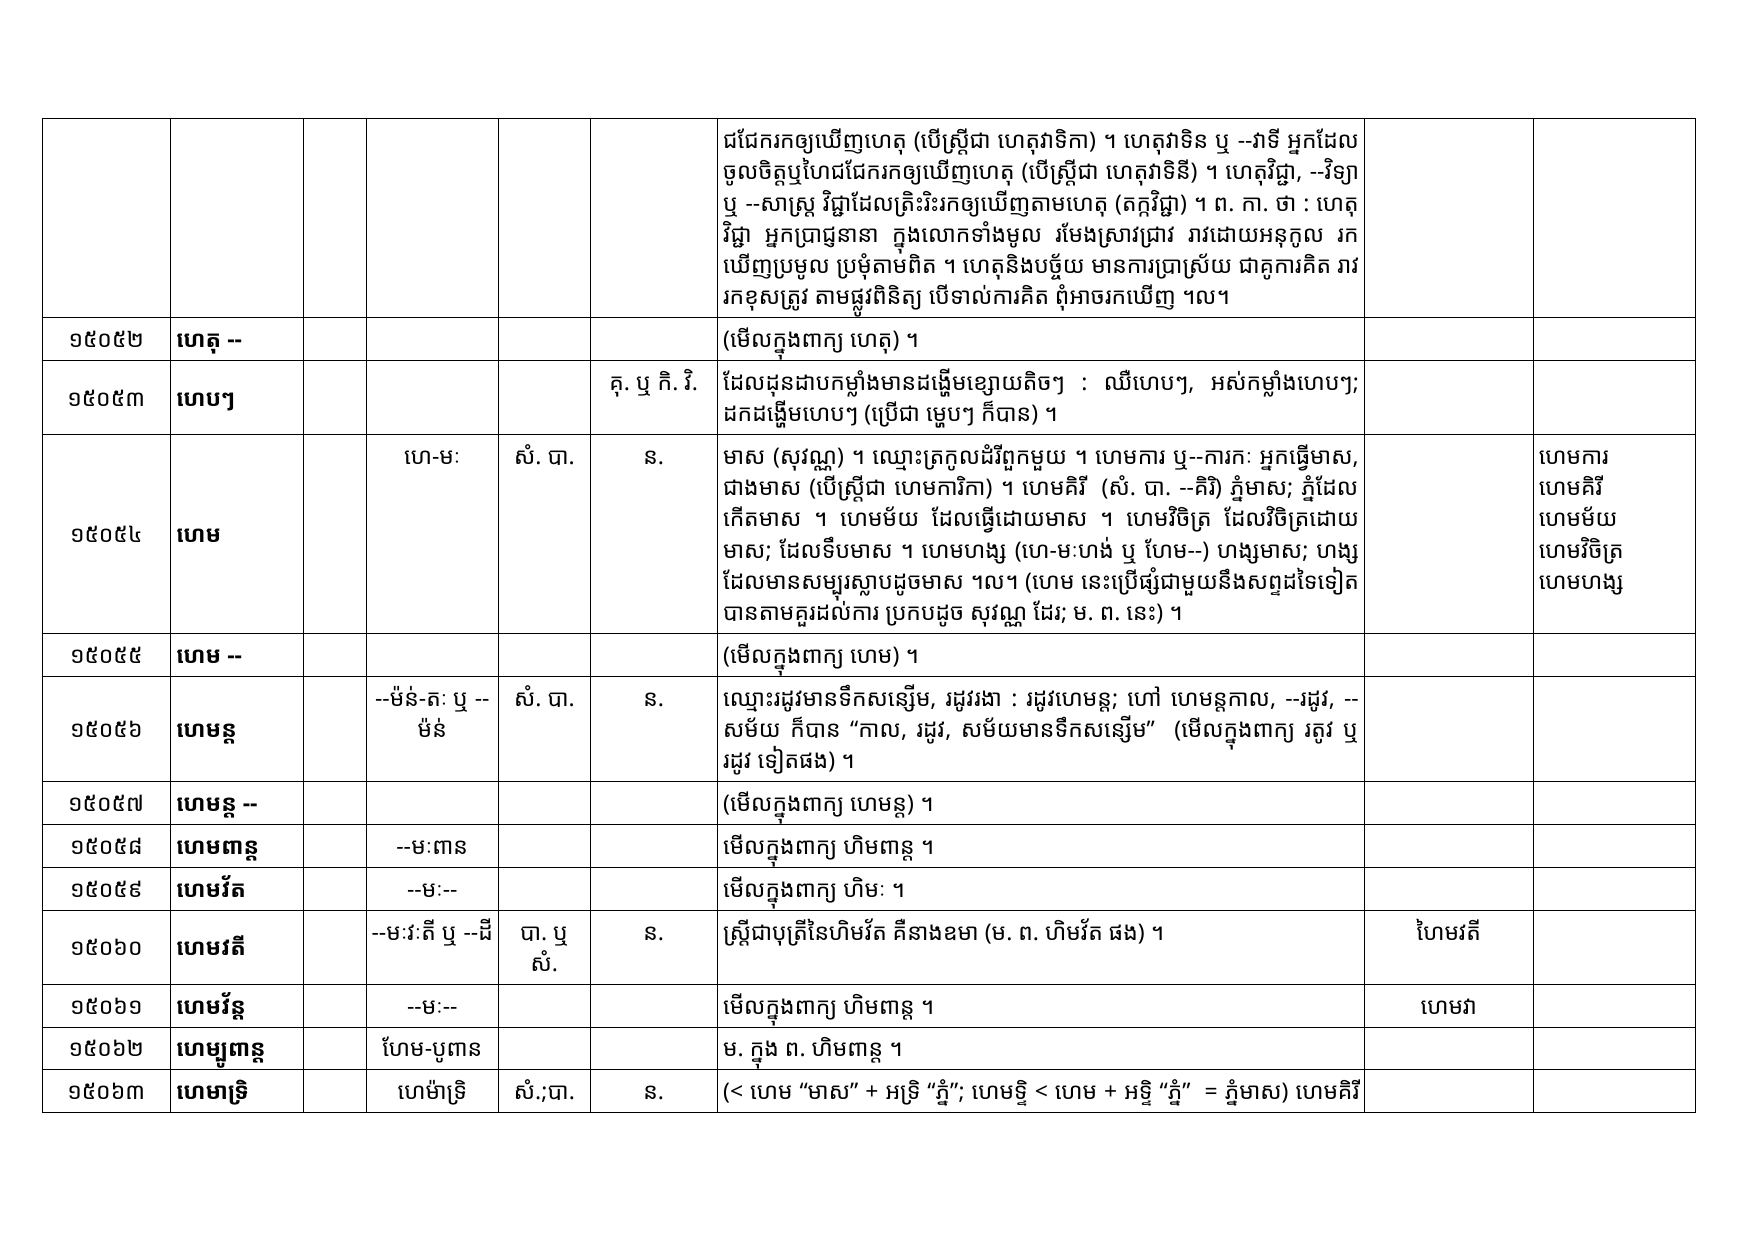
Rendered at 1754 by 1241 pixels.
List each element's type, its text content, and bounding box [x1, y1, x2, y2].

table_cell សំ. បា. [499, 435, 590, 633]
table_cell ហេមន្ត -- [171, 782, 303, 824]
table_cell ន. [591, 1070, 717, 1112]
table_cell [1365, 634, 1533, 676]
table_cell ហេមវ័ន្ត [171, 985, 303, 1027]
table_cell [591, 119, 717, 317]
table_cell ១៥០៥៨ [43, 825, 170, 867]
table_cell [499, 318, 590, 360]
table_cell ន. [591, 435, 717, 633]
table_cell (មើល​ក្នុង​ពាក្យ ហេមន្ត) ។ [718, 782, 1364, 824]
table_cell [591, 868, 717, 910]
table_cell (មើល​ក្នុង​ពាក្យ ហេតុ) ។ [718, 318, 1364, 360]
table_cell ១៥០៥៦ [43, 677, 170, 781]
table_cell [1534, 825, 1695, 867]
table_cell --មៈ-- [367, 868, 498, 910]
table_cell ហេម្បូពាន្ត [171, 1028, 303, 1069]
table_cell [591, 634, 717, 676]
table_cell ១៥០៥៩ [43, 868, 170, 910]
table_cell ហេប​ៗ [171, 361, 303, 434]
table_cell [367, 782, 498, 824]
table_cell [1534, 318, 1695, 360]
table_cell [304, 1028, 366, 1069]
table_cell [304, 119, 366, 317]
table_cell [499, 634, 590, 676]
table_cell ឈ្មោះ​រដូវ​មាន​ទឹក​សន្សើម, រដូវ​រងា : រដូវ​ហេមន្ត; ហៅ ហេមន្ត​កាល, --រដូវ, --សម័យ ក៏​បាន “កាល, រដូវ, សម័យ​មាន​ទឹក​សន្សើម” (មើល​ក្នុង​ពាក្យ រតូវ ឬ រដូវ ទៀត​ផង) ។ [718, 677, 1364, 781]
table_cell ១៥០៦២ [43, 1028, 170, 1069]
table_cell ១៥០៦០ [43, 911, 170, 984]
table_cell ហេម៉ាទ្រិ [367, 1070, 498, 1112]
table_cell [1534, 985, 1695, 1027]
table_cell [1365, 1070, 1533, 1112]
table_cell --មៈ-- [367, 985, 498, 1027]
table_cell ស្រ្តី​ជា​បុត្រី​នៃ​ហិមវ័ត គឺ​នាង​ឧមា (ម. ព. ហិមវ័ត ផង) ។ [718, 911, 1364, 984]
table_cell [591, 782, 717, 824]
table_cell --ម៉ន់-តៈ ឬ --ម៉ន់ [367, 677, 498, 781]
table_cell [304, 435, 366, 633]
table_cell (< ហេម “មាស” + អទ្រិ “ភ្នំ”; ហេមទ្ទិ < ហេម + អទ្ទិ “ភ្នំ” = ភ្នំ​មាស) ហេមគិរី ឬ សុវណ្ណគិរី, សុព័ណ៌បព៌ត; (ភ្នំ​ព្រះ​សុមេរុ) ។ ឈ្មោះ​ប្រាសាទ​ថ្ម​បុរាណ​មួយ​ខ្ពស់​ត្រដឹម មាន​សណ្ឋាន​ស្រដៀង​និង​ភ្នំ​យ៉ាង​តូច នៅ​ក្នុង​កំពែង​មហា​នគរ (នគរ​ធំ) ខាង​ទិស​ប៉ែក​ពាយ័ព្យ​នៃ​ប្រាសាទ​បាយ័ន (ក្នុង​ខែត្រ​សៀមរាប) ។ ប្រាសាទ​ហេមាទ្រិ “ប្រាសាទ​ភ្នំ​មាស ឬ​ប្រាសាទ​សុមេរុ” នេះ ព្រះ​បាឧ​ទយាទិត្យ​វរ្ម័ន (មហា​ក្សត្រ​ខ្មែរ​ក្នុង​សម័យ​មហា​នគរ) ទ្រង់​ចាត់​ការ​ឲ្យ​កសាង ក្នុង​រវាង​សតវត្សរ៍ ទី ១៦ និង ទី ១៧ នៃ​ពុទ្ធ​សករាជ (ព. ស. ១៥៩២ ដល់ ១៦០៨); សព្វ​ថ្ងៃ​នេះ​ហៅ ប្រាសាទ​បាពួន។ [718, 1070, 1364, 1112]
table_cell [499, 1028, 590, 1069]
table_cell [499, 361, 590, 434]
table_cell [591, 985, 717, 1027]
table_cell [367, 361, 498, 434]
table_cell [1534, 911, 1695, 984]
table_cell [1365, 318, 1533, 360]
table_cell [1534, 361, 1695, 434]
table_cell --មៈពាន [367, 825, 498, 867]
table_cell ហេម​ការ ហេម​គិរី ហេម​ម័យ ហេម​វិចិត្រ ហេម​ហង្ស [1534, 435, 1695, 633]
table_cell [1534, 868, 1695, 910]
table_cell [304, 361, 366, 434]
table_cell [1534, 677, 1695, 781]
table_cell [304, 868, 366, 910]
table_cell បា. ឬ សំ. [499, 911, 590, 984]
table_cell [304, 911, 366, 984]
table_cell ហេមវតី [171, 911, 303, 984]
table_cell --មៈវៈតី ឬ --ដី [367, 911, 498, 984]
table_cell [304, 318, 366, 360]
table_cell [499, 985, 590, 1027]
table_cell ហេតុ -- [171, 318, 303, 360]
table_cell [1534, 782, 1695, 824]
table_cell ហេ-មៈ [367, 435, 498, 633]
table_cell ហេមាទ្រិ [171, 1070, 303, 1112]
table_cell [367, 318, 498, 360]
table_cell [1534, 634, 1695, 676]
table_cell [1534, 1070, 1695, 1112]
table_cell [1365, 435, 1533, 633]
table_cell [304, 1070, 366, 1112]
table_cell [499, 782, 590, 824]
table_cell [304, 985, 366, 1027]
table_cell [171, 119, 303, 317]
table_cell [499, 119, 590, 317]
table_cell ហេម [171, 435, 303, 633]
table_cell (មើល​ក្នុង​ពាក្យ ហេម) ។ [718, 634, 1364, 676]
table_cell គុ. ឬ កិ. វិ. [591, 361, 717, 434]
table_cell មើល​ក្នុង​ពាក្យ ហិមៈ ។ [718, 868, 1364, 910]
table_cell ១៥០៥៧ [43, 782, 170, 824]
table_cell [591, 318, 717, 360]
table_cell [304, 782, 366, 824]
table_cell [304, 825, 366, 867]
table_cell មាស (សុវណ្ណ) ។ ឈ្មោះ​ត្រកូល​ដំរី​ពួក​មួយ ។ ហេម​ការ ឬ--ការកៈ អ្នក​ធ្វើ​មាស, ជាង​មាស (បើ​ស្រ្តី​ជា ហេម​ការិកា) ។ ហេម​គិរី (សំ. បា. --គិរិ) ភ្នំ​មាស; ភ្នំ​ដែល​កើត​មាស ។ ហេម​ម័យ ដែល​ធ្វើ​ដោយ​មាស ។ ហេម​វិចិត្រ ដែល​វិចិត្រ​ដោយ​មាស; ដែល​ទឹប​មាស ។ ហេម​ហង្ស (ហេ-មៈហង់ ឬ ហែម--) ហង្ស​មាស; ហង្ស​ដែល​មាន​សម្បុរ​ស្លាប​ដូច​មាស ។ល។ (ហេម នេះ​ប្រើ​ផ្សំ​ជា​មួយ​នឹង​សព្ទ​ដទៃ​ទៀត​បាន​តាម​គួរ​ដល់​ការ ប្រកប​ដូច សុវណ្ណ ដែរ; ម. ព. នេះ) ។ [718, 435, 1364, 633]
table_cell សំ. បា. [499, 677, 590, 781]
table_cell [591, 825, 717, 867]
table_cell [591, 1028, 717, 1069]
table_cell [304, 677, 366, 781]
table_cell ហេមវ័ត [171, 868, 303, 910]
table_cell ១៥០៦៣ [43, 1070, 170, 1112]
table_cell [1365, 361, 1533, 434]
table_cell [367, 119, 498, 317]
table_cell ជជែក​រក​ឲ្យ​ឃើញ​ហេតុ (បើ​ស្រ្តី​ជា ហេតុ​វាទិកា) ។ ហេតុ​វាទិន ឬ --វាទី អ្នក​ដែល​ចូល​ចិត្ត​ឬ​ហៃ​ជជែក​រក​ឲ្យ​ឃើញ​ហេតុ (បើ​ស្រ្តី​ជា ហេតុ​វាទិនី) ។ ហេតុ​វិជ្ជា, --វិទ្យា ឬ --សាស្រ្ត វិជ្ជា​ដែល​ត្រិះរិះ​រក​ឲ្យ​ឃើញ​តាម​ហេតុ (តក្ក​វិជ្ជា) ។ ព. កា. ថា : ហេតុ​វិជ្ជា អ្នក​ប្រាជ្ញ​នានា ក្នុង​លោក​ទាំងមូល រមែង​ស្រាវជ្រាវ រាវ​ដោយ​អនុ​កូល រក​ឃើញ​ប្រមូល ប្រមុំ​តាម​ពិត ។ ហេតុ​និង​បច្ច័យ មាន​ការ​ប្រាស្រ័យ ជា​គូ​ការ​គិត រាវ​រក​ខុស​ត្រូវ តាម​ផ្លូវ​ពិនិត្យ បើ​ទាល់​ការ​គិត ពុំ​អាច​រក​ឃើញ ។ល។ [718, 119, 1364, 317]
table_cell ម. ក្នុង ព. ហិមពាន្ត ។ [718, 1028, 1364, 1069]
table_cell [1365, 1028, 1533, 1069]
table_cell ហេមវា [1365, 985, 1533, 1027]
table_cell [1365, 825, 1533, 867]
table_cell [499, 868, 590, 910]
table_cell [1365, 782, 1533, 824]
table_cell [367, 634, 498, 676]
table_cell ១៥០៦១ [43, 985, 170, 1027]
table_cell ហេមន្ត [171, 677, 303, 781]
table_cell ហែម-បូពាន [367, 1028, 498, 1069]
table_cell ន. [591, 677, 717, 781]
table_cell មើល​ក្នុង​ពាក្យ ហិមពាន្ត ។ [718, 985, 1364, 1027]
table_cell សំ.;បា. [499, 1070, 590, 1112]
table_cell [1365, 868, 1533, 910]
table_cell ន. [591, 911, 717, 984]
table_cell [1365, 677, 1533, 781]
table_cell មើល​ក្នុង​ពាក្យ ហិមពាន្ត ។ [718, 825, 1364, 867]
table_cell ១៥០៥៣ [43, 361, 170, 434]
table_cell ហេម -- [171, 634, 303, 676]
table_cell ដែល​ដុនដាប​កម្លាំង​មាន​ដង្ហើម​ខ្សោយ​តិច​ៗ : ឈឺ​ហេប​ៗ, អស់​កម្លាំង​ហេប​ៗ; ដក​ដង្ហើម​ហេប​ៗ (ប្រើ​ជា ម្ហេប​ៗ ក៏​បាន) ។ [718, 361, 1364, 434]
table_cell ១៥០៥៥ [43, 634, 170, 676]
table_cell [1365, 119, 1533, 317]
table_cell [43, 119, 170, 317]
table_cell [1534, 1028, 1695, 1069]
table_cell ហៃមវតី [1365, 911, 1533, 984]
table_cell ១៥០៥២ [43, 318, 170, 360]
table_cell [1534, 119, 1695, 317]
table_cell ហេមពាន្ត [171, 825, 303, 867]
table_cell ១៥០៥៤ [43, 435, 170, 633]
table_cell [304, 634, 366, 676]
table_cell [499, 825, 590, 867]
